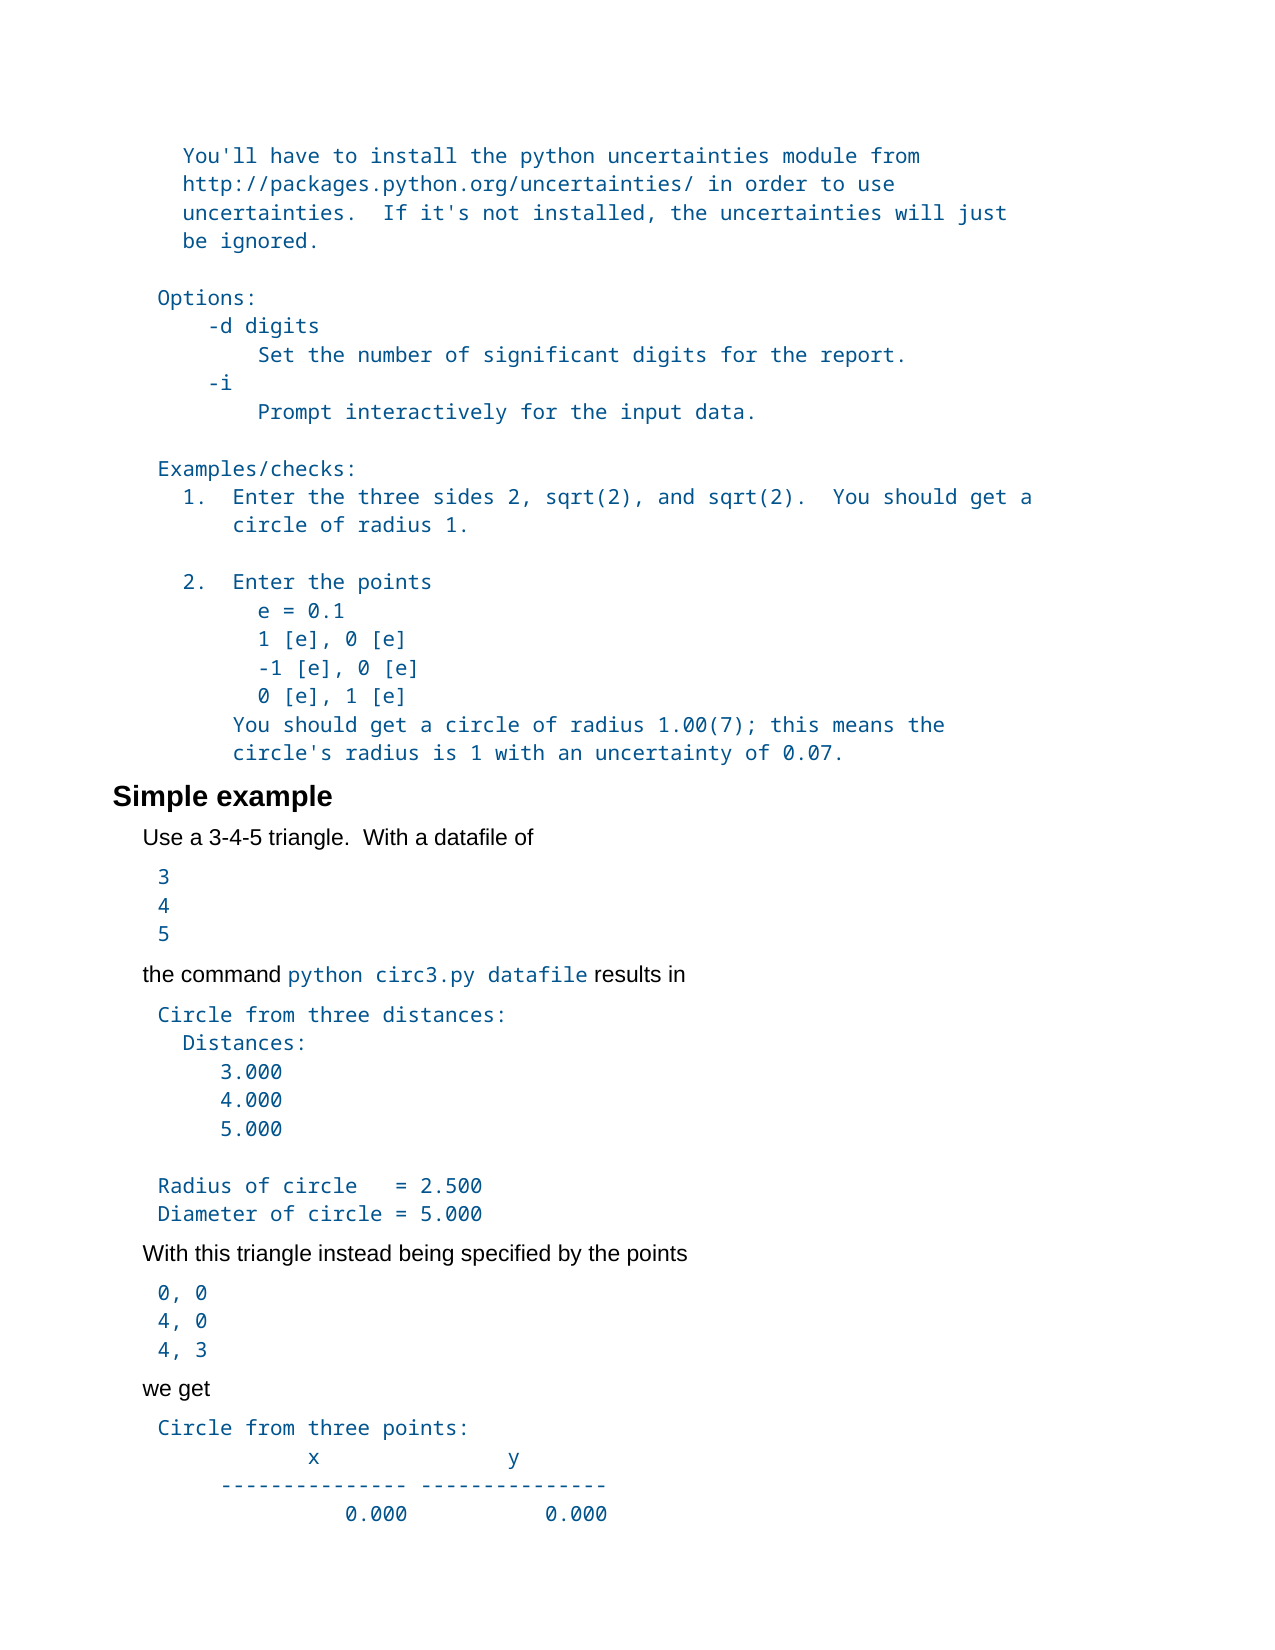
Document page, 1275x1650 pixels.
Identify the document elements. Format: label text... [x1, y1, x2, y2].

text circle of radius 1. [157, 511, 1162, 539]
text 0.000 0.000 [157, 1499, 1162, 1527]
text 1. Enter the three sides 2, sqrt(2), and sqrt(2). You should get a [157, 482, 1162, 511]
text 5 [157, 919, 1162, 948]
text be ignored. [157, 226, 1162, 255]
text x y [157, 1442, 1162, 1470]
text Radius of circle = 2.500 [157, 1171, 1162, 1199]
text 2. Enter the points [157, 567, 1162, 596]
text Examples/checks: [157, 454, 1162, 482]
text Diameter of circle = 5.000 [157, 1199, 1162, 1228]
text --------------- --------------- [157, 1470, 1162, 1499]
text With this triangle instead being specified by the points [142, 1239, 1162, 1266]
text 4 [157, 891, 1162, 919]
text 4.000 [157, 1085, 1162, 1114]
text the command python circ3.py datafile results in [142, 960, 1162, 988]
text Circle from three points: [157, 1413, 1162, 1442]
text -i [157, 368, 1162, 397]
text Set the number of significant digits for the report. [157, 340, 1162, 368]
text Options: [157, 283, 1162, 312]
text Prompt interactively for the input data. [157, 397, 1162, 425]
text -d digits [157, 312, 1162, 340]
text 4, 3 [157, 1335, 1162, 1363]
text 0, 0 [157, 1278, 1162, 1306]
text Use a 3-4-5 triangle. With a datafile of [142, 824, 1162, 850]
text You'll have to install the python uncertainties module from [157, 141, 1162, 169]
text uncertainties. If it's not installed, the uncertainties will just [157, 198, 1162, 226]
text 1 [e], 0 [e] [157, 624, 1162, 653]
text 0 [e], 1 [e] [157, 681, 1162, 710]
subtitle Simple example [112, 778, 1162, 812]
text 4, 0 [157, 1306, 1162, 1335]
text 3.000 [157, 1057, 1162, 1085]
text -1 [e], 0 [e] [157, 653, 1162, 681]
text Circle from three distances: [157, 1000, 1162, 1028]
text 5.000 [157, 1114, 1162, 1142]
text circle's radius is 1 with an uncertainty of 0.07. [157, 738, 1162, 767]
text Distances: [157, 1028, 1162, 1057]
text we get [142, 1375, 1162, 1402]
text e = 0.1 [157, 596, 1162, 624]
text http://packages.python.org/uncertainties/ in order to use [157, 169, 1162, 198]
text 3 [157, 862, 1162, 891]
text You should get a circle of radius 1.00(7); this means the [157, 710, 1162, 738]
